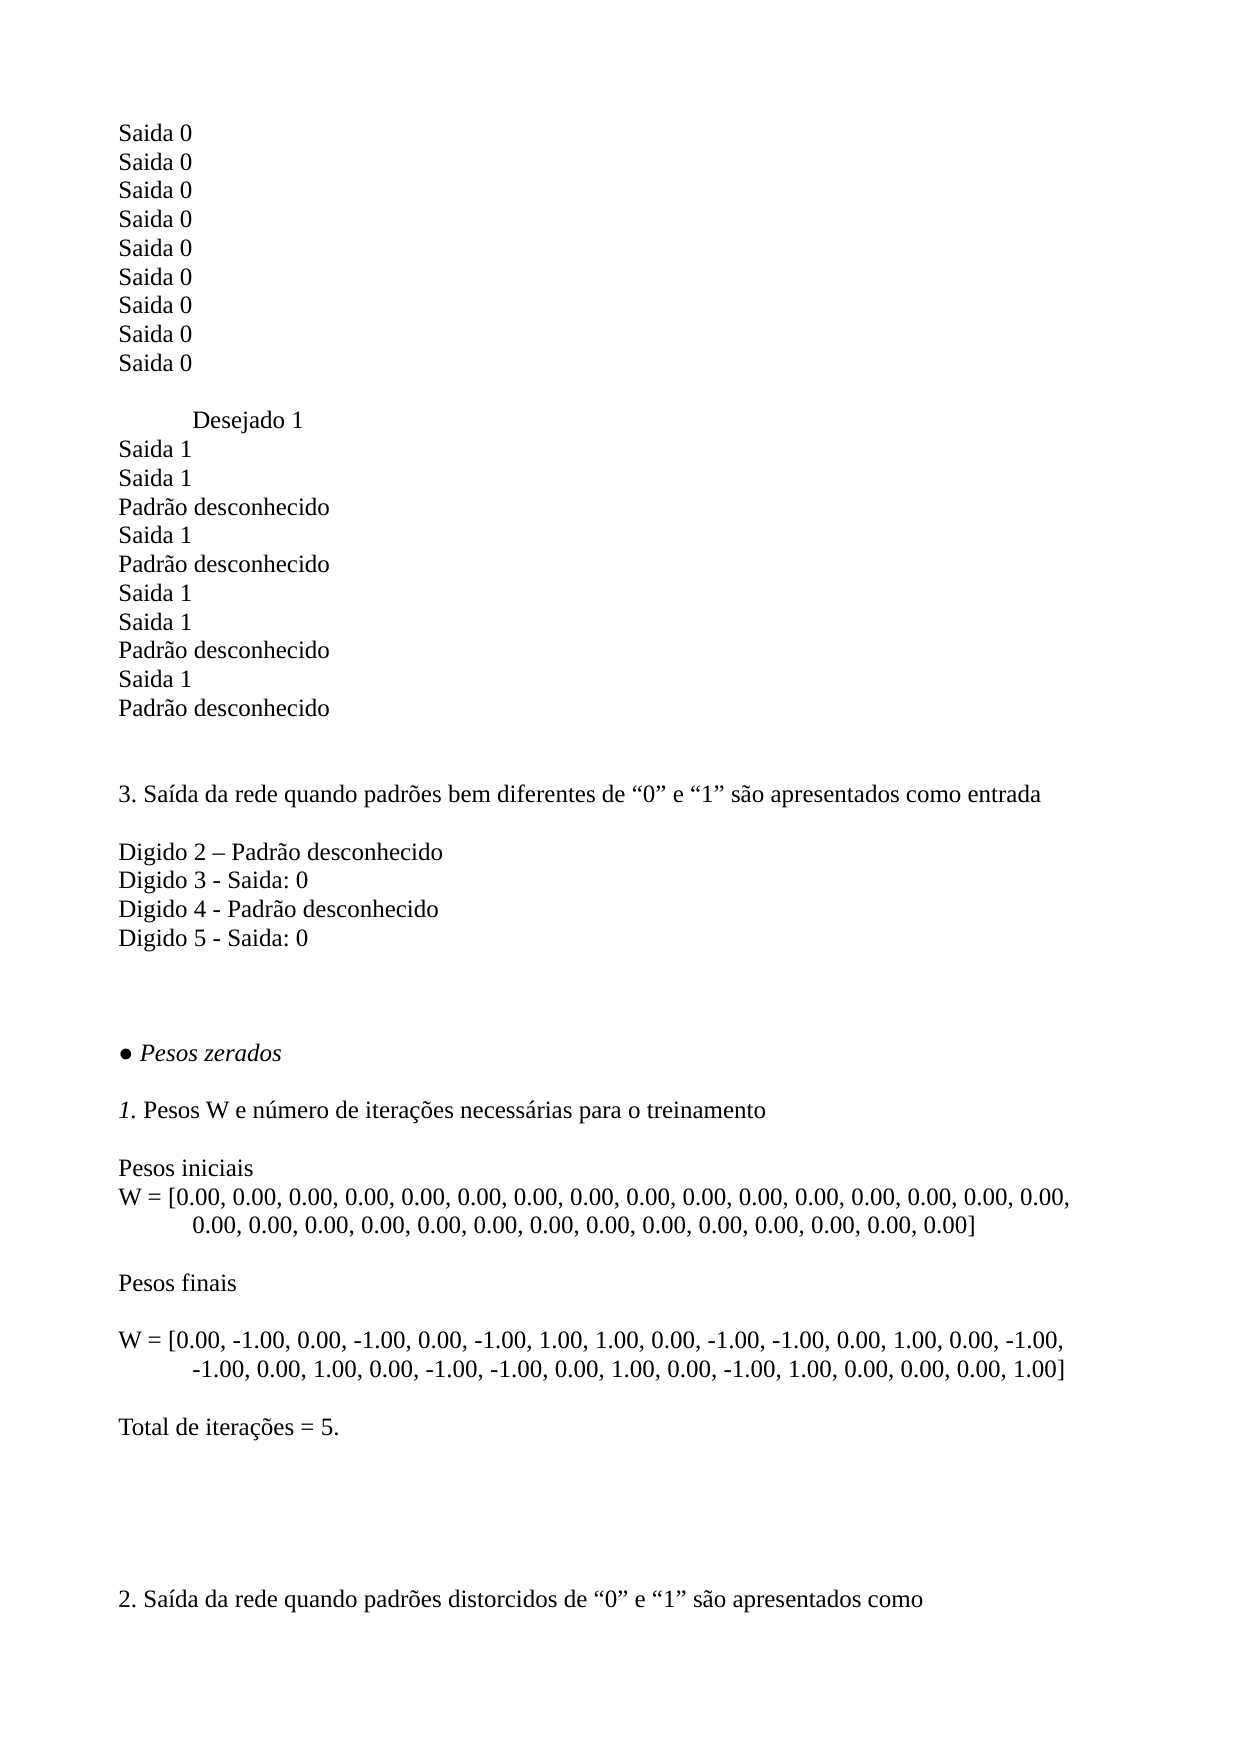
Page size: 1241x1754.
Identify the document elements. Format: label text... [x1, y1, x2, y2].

text Saida 1 [118, 607, 1122, 636]
text W = [0.00, -1.00, 0.00, -1.00, 0.00, -1.00, 1.00, 1.00, 0.00, -1.00, -1.00, 0.00, 1.00, 0.00, -1.00, -1.00, 0.00, 1.00, 0.00, -1.00, -1.00, 0.00, 1.00, 0.00, -1.00, 1.00, 0.00, 0.00, 0.00, 1.00] [118, 1326, 1122, 1383]
text Saida 0 [118, 348, 1122, 377]
text Saida 1 [118, 434, 1122, 463]
text Saida 0 [118, 176, 1122, 204]
text W = [0.00, 0.00, 0.00, 0.00, 0.00, 0.00, 0.00, 0.00, 0.00, 0.00, 0.00, 0.00, 0.00, 0.00, 0.00, 0.00, 0.00, 0.00, 0.00, 0.00, 0.00, 0.00, 0.00, 0.00, 0.00, 0.00, 0.00, 0.00, 0.00, 0.00] [118, 1182, 1122, 1239]
text Saida 1 [118, 521, 1122, 549]
text Saida 1 [118, 578, 1122, 607]
text 2. Saída da rede quando padrões distorcidos de “0” e “1” são apresentados como [118, 1584, 1122, 1613]
text ● Pesos zerados [118, 1038, 1122, 1067]
text Saida 0 [118, 147, 1122, 176]
text Saida 1 [118, 664, 1122, 693]
text Digido 3 - Saida: 0 [118, 866, 1122, 894]
text Padrão desconhecido [118, 492, 1122, 521]
text Digido 4 - Padrão desconhecido [118, 894, 1122, 923]
text Padrão desconhecido [118, 693, 1122, 722]
text Saida 0 [118, 319, 1122, 348]
text 1. Pesos W e número de iterações necessárias para o treinamento [118, 1096, 1122, 1124]
text Saida 0 [118, 262, 1122, 291]
text Saida 0 [118, 204, 1122, 233]
text Pesos finais [118, 1268, 1122, 1297]
text Saida 1 [118, 463, 1122, 492]
text Digido 2 – Padrão desconhecido [118, 837, 1122, 866]
text Desejado 1 [118, 406, 1122, 434]
text Saida 0 [118, 291, 1122, 319]
text Pesos iniciais [118, 1153, 1122, 1182]
text Padrão desconhecido [118, 549, 1122, 578]
text Total de iterações = 5. [118, 1412, 1122, 1441]
text Digido 5 - Saida: 0 [118, 923, 1122, 952]
text 3. Saída da rede quando padrões bem diferentes de “0” e “1” são apresentados como entrada [118, 779, 1122, 808]
text Padrão desconhecido [118, 636, 1122, 664]
text Saida 0 [118, 233, 1122, 262]
text Saida 0 [118, 118, 1122, 147]
